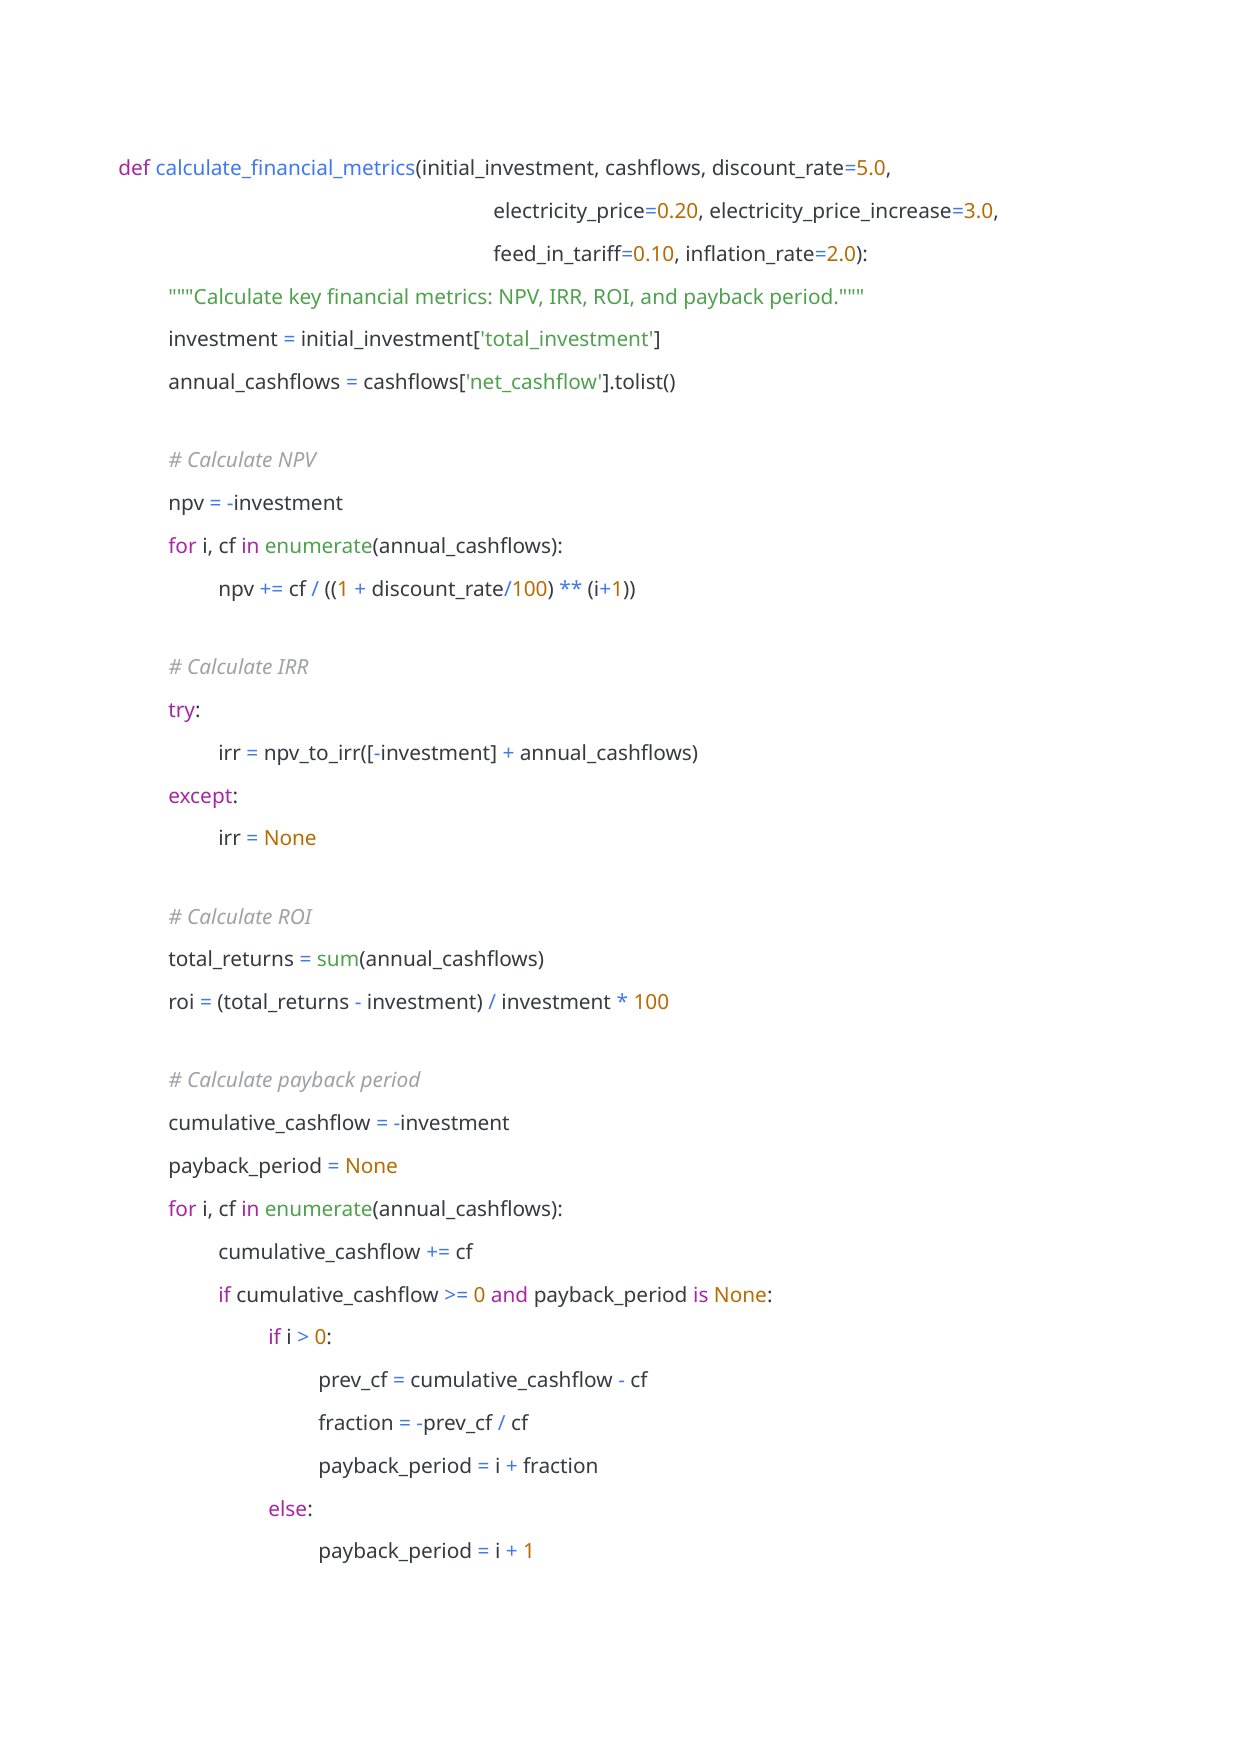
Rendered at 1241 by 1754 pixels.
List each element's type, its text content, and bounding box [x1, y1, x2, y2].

text if i > 0: [118, 1322, 1122, 1351]
text prev_cf = cumulative_cashflow - cf [118, 1365, 1122, 1394]
text for i, cf in enumerate(annual_cashflows): [118, 1194, 1122, 1223]
text if cumulative_cashflow >= 0 and payback_period is None: [118, 1280, 1122, 1308]
text cumulative_cashflow = -investment [118, 1108, 1122, 1137]
text irr = npv_to_irr([-investment] + annual_cashflows) [118, 738, 1122, 766]
text irr = None [118, 823, 1122, 852]
text feed_in_tariff=0.10, inflation_rate=2.0): [118, 239, 1122, 267]
text roi = (total_returns - investment) / investment * 100 [118, 987, 1122, 1016]
text payback_period = i + 1 [118, 1537, 1122, 1565]
text npv = -investment [118, 488, 1122, 517]
text # Calculate IRR [118, 652, 1122, 681]
text """Calculate key financial metrics: NPV, IRR, ROI, and payback period.""" [118, 282, 1122, 310]
text investment = initial_investment['total_investment'] [118, 324, 1122, 353]
text except: [118, 781, 1122, 809]
text fraction = -prev_cf / cf [118, 1408, 1122, 1437]
text def calculate_financial_metrics(initial_investment, cashflows, discount_rate=5.0, [118, 153, 1122, 182]
text total_returns = sum(annual_cashflows) [118, 944, 1122, 973]
text # Calculate payback period [118, 1066, 1122, 1094]
text # Calculate NPV [118, 446, 1122, 474]
text cumulative_cashflow += cf [118, 1237, 1122, 1265]
text electricity_price=0.20, electricity_price_increase=3.0, [118, 196, 1122, 225]
text payback_period = None [118, 1151, 1122, 1180]
text for i, cf in enumerate(annual_cashflows): [118, 531, 1122, 560]
text else: [118, 1494, 1122, 1522]
text npv += cf / ((1 + discount_rate/100) ** (i+1)) [118, 574, 1122, 603]
text try: [118, 695, 1122, 724]
text annual_cashflows = cashflows['net_cashflow'].tolist() [118, 367, 1122, 396]
text # Calculate ROI [118, 902, 1122, 930]
text payback_period = i + fraction [118, 1451, 1122, 1479]
